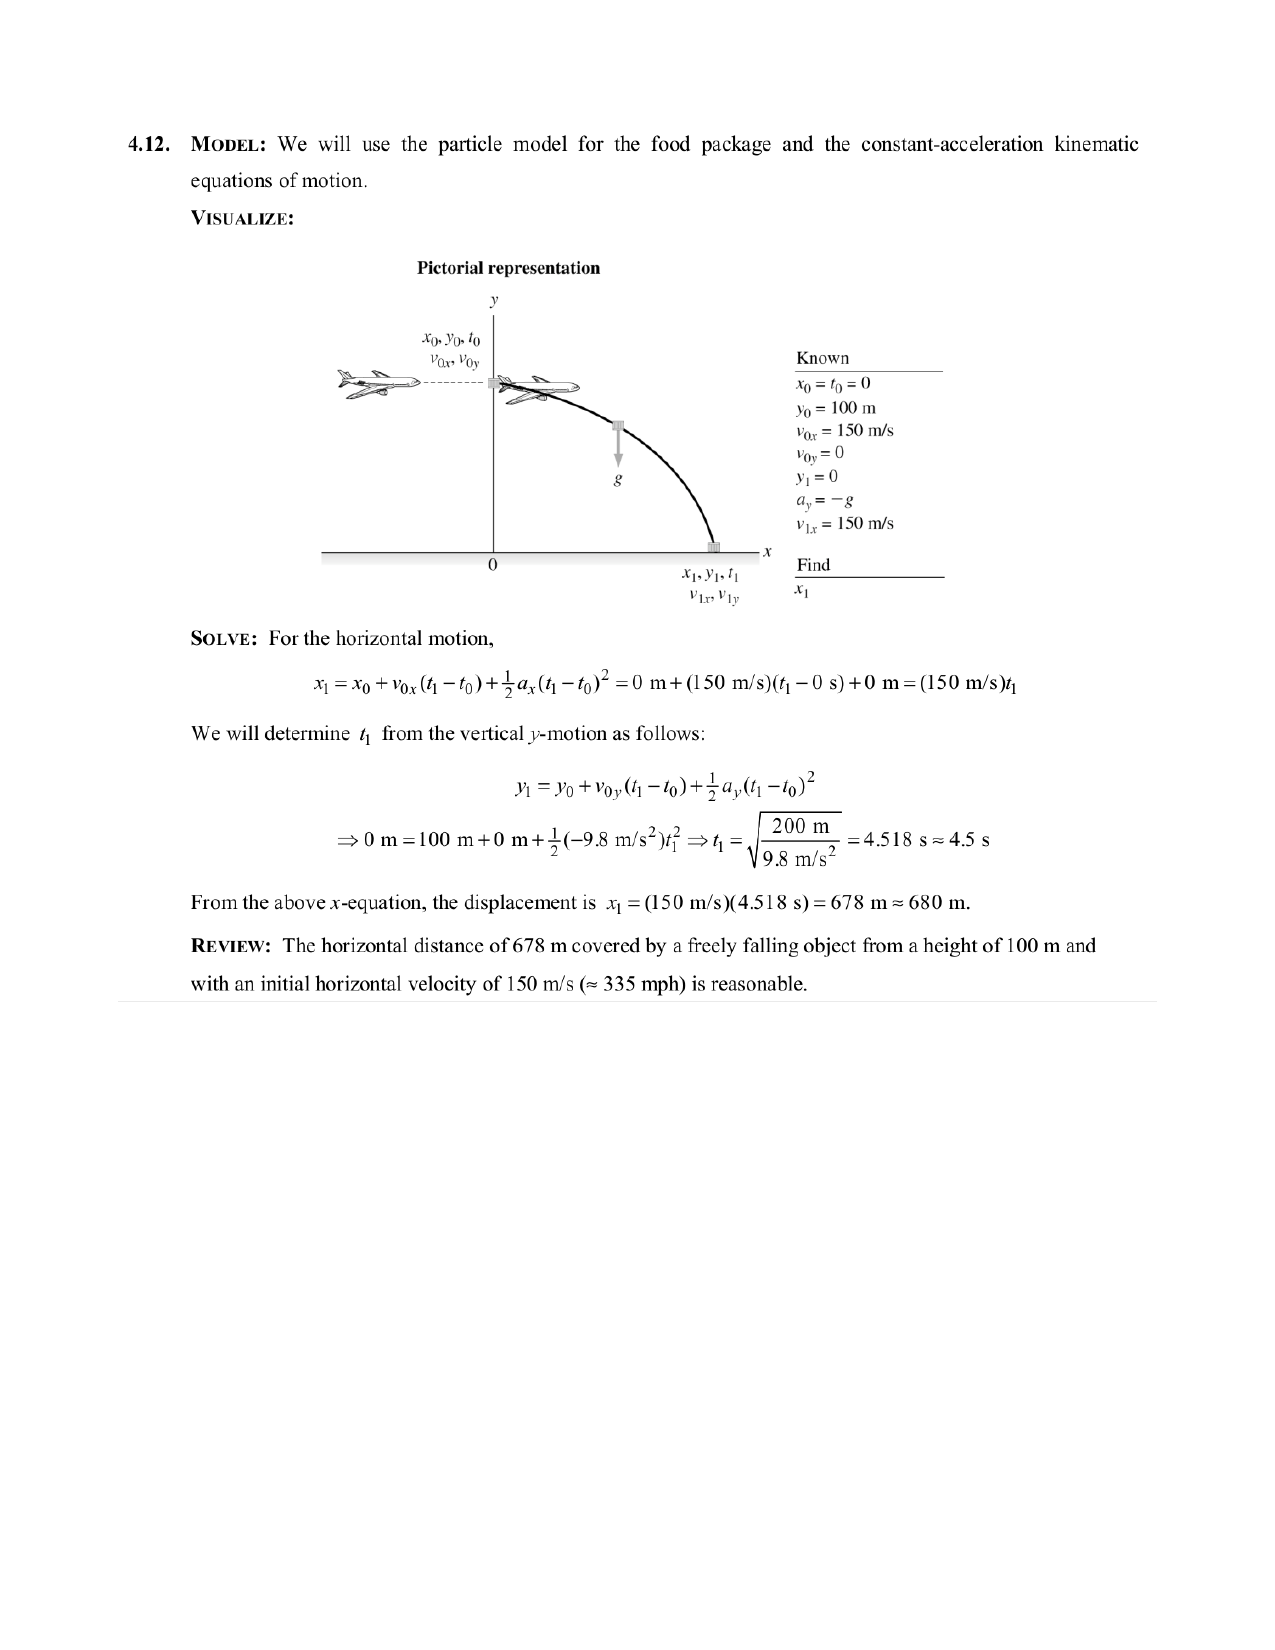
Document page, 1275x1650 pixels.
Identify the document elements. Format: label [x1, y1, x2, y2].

picture [118, 118, 1157, 1002]
